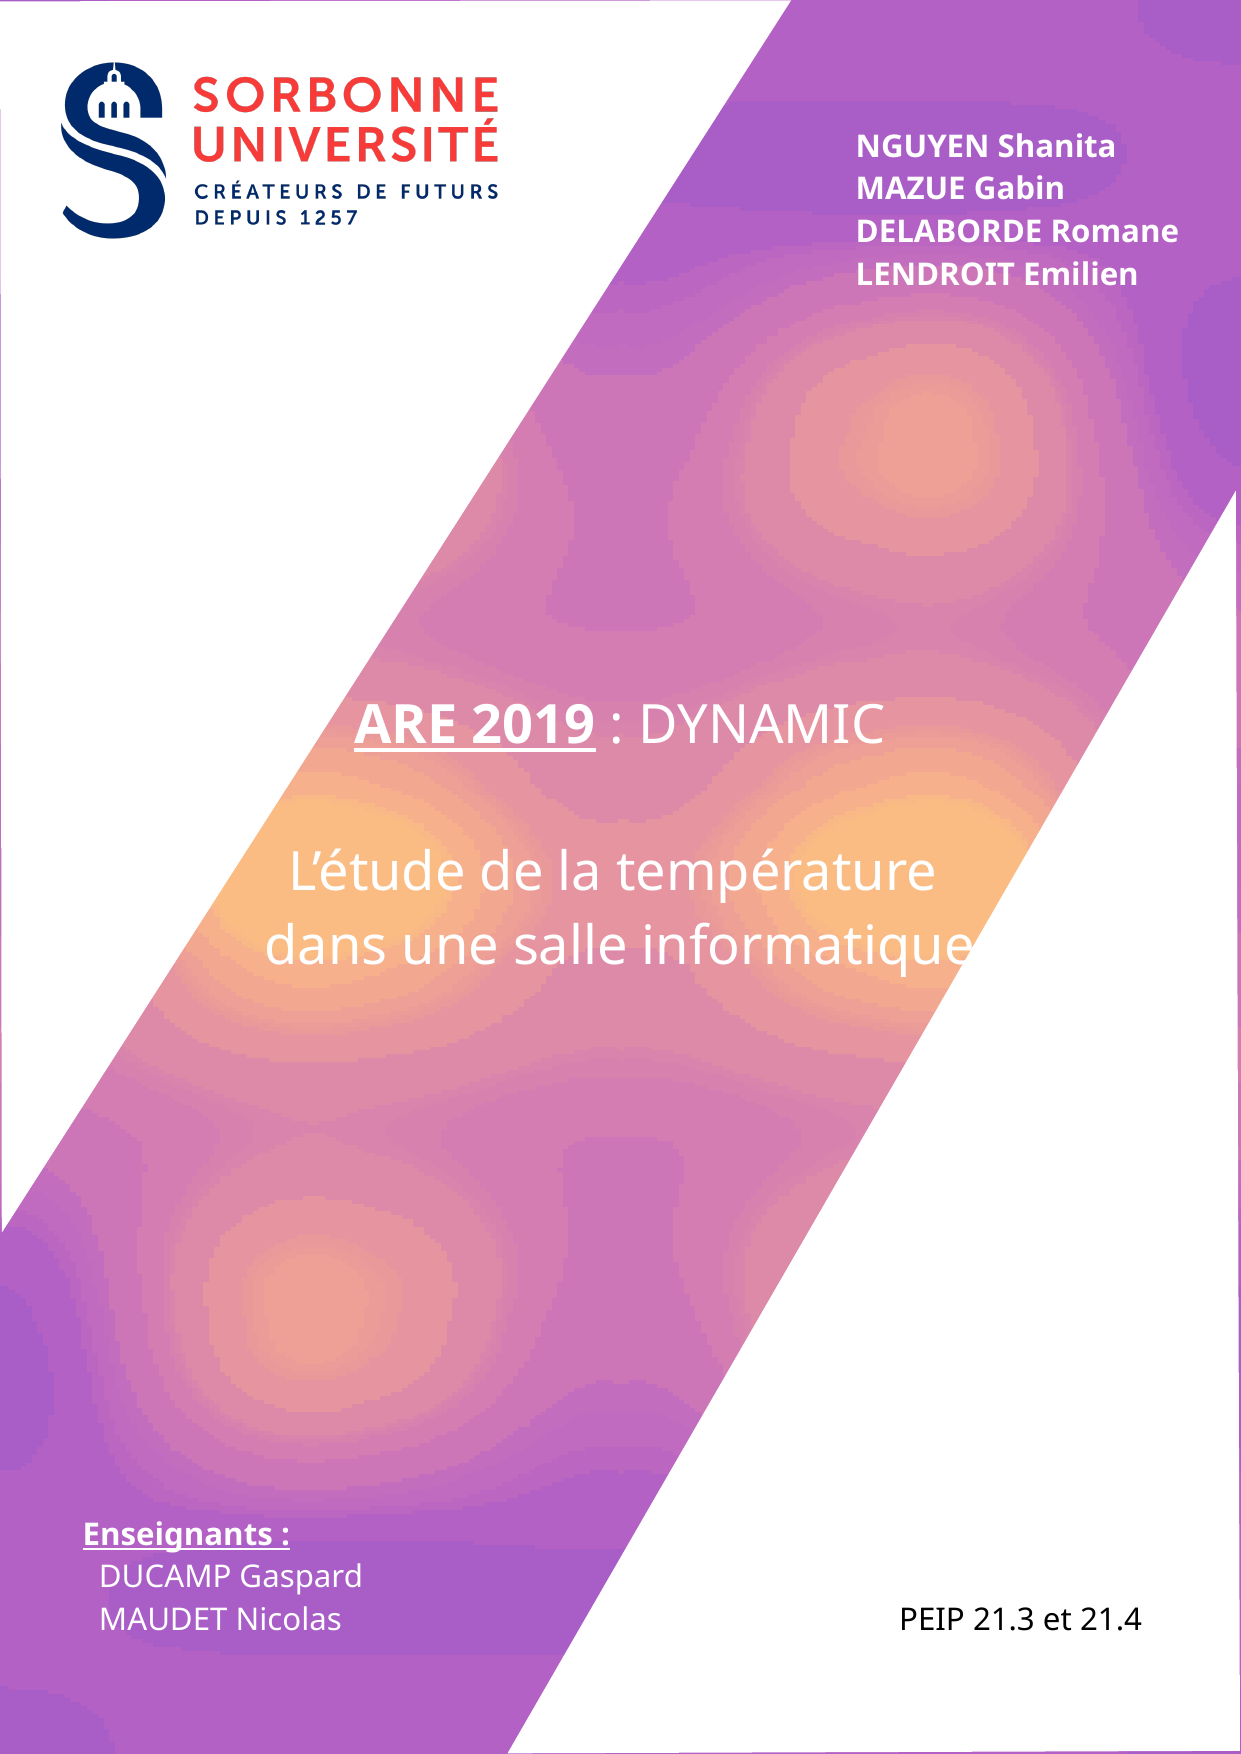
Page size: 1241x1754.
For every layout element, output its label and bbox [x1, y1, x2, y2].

picture [57, 59, 503, 241]
